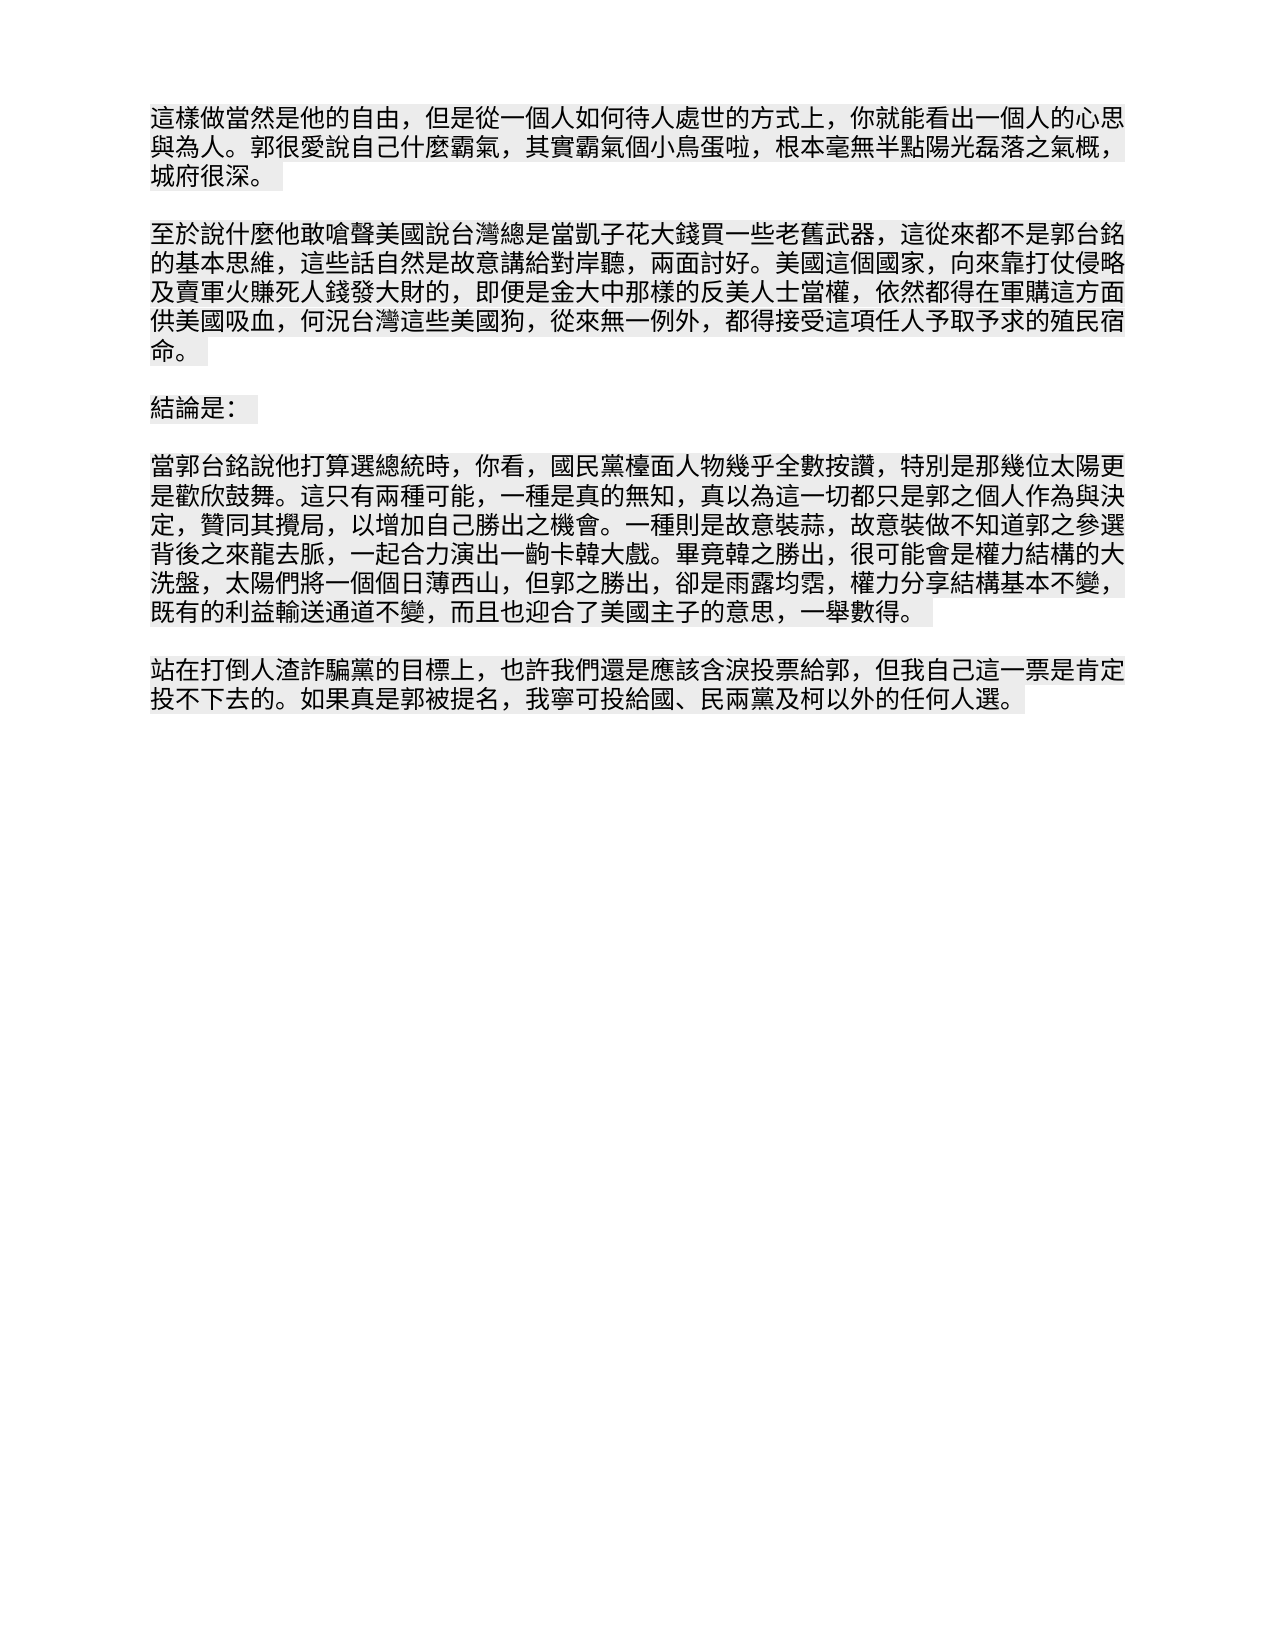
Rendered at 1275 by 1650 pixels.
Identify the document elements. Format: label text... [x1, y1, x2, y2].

text 卡韓政變(5)：城府深似海 陳真 2019. 4. 17. 林義雄有著一種行為主義式的看人方式，很表面。簡單說：即便明明是個人渣，只要嘴裏喊著一些漂亮理想，或是做一些光鮮亮麗的所謂 "好事"，他就會以為這是個好人，因此周遭總是聚集一大群人品特別差的人渣，成為所謂子弟兵。 大約是1994-1995年左右，我跟林義雄私下還相當友好時，他想要出來選總統，我就大力反對，因為他肯定會是一個昏君。他的利他善意完全無可懷疑，但他的剛愎自用、獨斷獨行以及缺乏識人之能，卻很可能給政治帶來很大的風險。 我基本上也不懷疑郭台銘的善意，但他的善意層級跟林義雄那種全然無私的利他與烈士精神，當然是完全不能相提並論。但是，郭台銘的自以為是及剛愎自用和傲慢自恃，卻到了一種很荒唐可笑的地步，遠勝林義雄。 我不是說一個人應該謙虛。謙虛在我看來不過就是另一種更為噁心的虛榮，以為自己很了不起，所以故意說自己不行。我講的是，人應有自知之明，知道自己的斤兩，知道自己的侷限，但郭台銘顯然完全缺乏這份自知之明。 郭在個人創業上的成功，給了他自己一種完全錯誤的荒唐自信。長年以來，從他的各種言行之中，你就能知道這完全不是一個適合從政者，見識淺薄，視野狹窄，而且個人情緒管控相當有問題。 你看，他前天突然不請自來，跑去參加一個什麼研討會，發問之後，對方回答時沒有深情款款地盯著他的眼睛看，他竟然馬上就像三歲小孩一樣暴怒了！而且還說要去跟美國爸爸告狀說："民進黨就是這樣！" 夠幼稚可笑吧。 這樣的性格養成其來有自，畢竟他在自己的事業王國裏稱王太久，動不動還會要求公司主管在會議中罰站，他大概以為世人全是他的員工，從政之基本心態相當可議，很不健康，更不搭調。把政權交給這樣一個人，恐怕會比把政權交給川普還更加不可測。 每個大老闆基本上都是喬王，專攻任督二脈，人脈通了，錢脈才會通。表面上，郭說起參選總統，哽咽地說是為了救國，救下一代，而且聽起來好像只是一種純屬個人的一時起心動念，但事實上卻是布局已久。大約半年前，也就是韓流興起之際，他就開始動作了。而且，很可能是美國授意。 你看，就連一個小會議上人家講話沒有看著他的眼睛，他就暴怒說要去跟白宮告狀，你想，要不要選總統這樣的大事，難道他的美國爸爸會不知道？有可能嗎？當然不可能。更不用說川普跟他是老相好，兩人經常通電話，美方有可能不慫恿不知情不授意嗎？ 總之，郭台銘想選總統，百分之百美國授意，至少是大力支持。目的呢？一來取而代之扶不起的阿斗蔡英文以及半途殺出的賴啥咪，二來更重要的就是卡住美國很可能無法一手操控的韓國瑜之崛起。 郭之操弄選情，手法亦令人難以恭維。兩天前才剛說不選，兩天後卻馬上就獲得關公、媽祖指示說考慮參選。而且，操作心機太深，故意選在韓國瑜即將返台之際，藉此打壓其聲勢。而且，以民主為藉口，高唱反對徵召，堅持初選，擺明卡韓。虛的說一套民主漂亮話，實的卻是種種心機盤算與政治操作。 這樣做當然是他的自由，但是從一個人如何待人處世的方式上，你就能看出一個人的心思與為人。郭很愛說自己什麼霸氣，其實霸氣個小鳥蛋啦，根本毫無半點陽光磊落之氣概，城府很深。 至於說什麼他敢嗆聲美國說台灣總是當凱子花大錢買一些老舊武器，這從來都不是郭台銘的基本思維，這些話自然是故意講給對岸聽，兩面討好。美國這個國家，向來靠打仗侵略及賣軍火賺死人錢發大財的，即便是金大中那樣的反美人士當權，依然都得在軍購這方面供美國吸血，何況台灣這些美國狗，從來無一例外，都得接受這項任人予取予求的殖民宿命。 結論是： 當郭台銘說他打算選總統時，你看，國民黨檯面人物幾乎全數按讚，特別是那幾位太陽更是歡欣鼓舞。這只有兩種可能，一種是真的無知，真以為這一切都只是郭之個人作為與決定，贊同其攪局，以增加自己勝出之機會。一種則是故意裝蒜，故意裝做不知道郭之參選背後之來龍去脈，一起合力演出一齣卡韓大戲。畢竟韓之勝出，很可能會是權力結構的大洗盤，太陽們將一個個日薄西山，但郭之勝出，卻是雨露均霑，權力分享結構基本不變，既有的利益輸送通道不變，而且也迎合了美國主子的意思，一舉數得。 站在打倒人渣詐騙黨的目標上，也許我們還是應該含淚投票給郭，但我自己這一票是肯定投不下去的。如果真是郭被提名，我寧可投給國、民兩黨及柯以外的任何人選。 [150, 75, 1125, 714]
